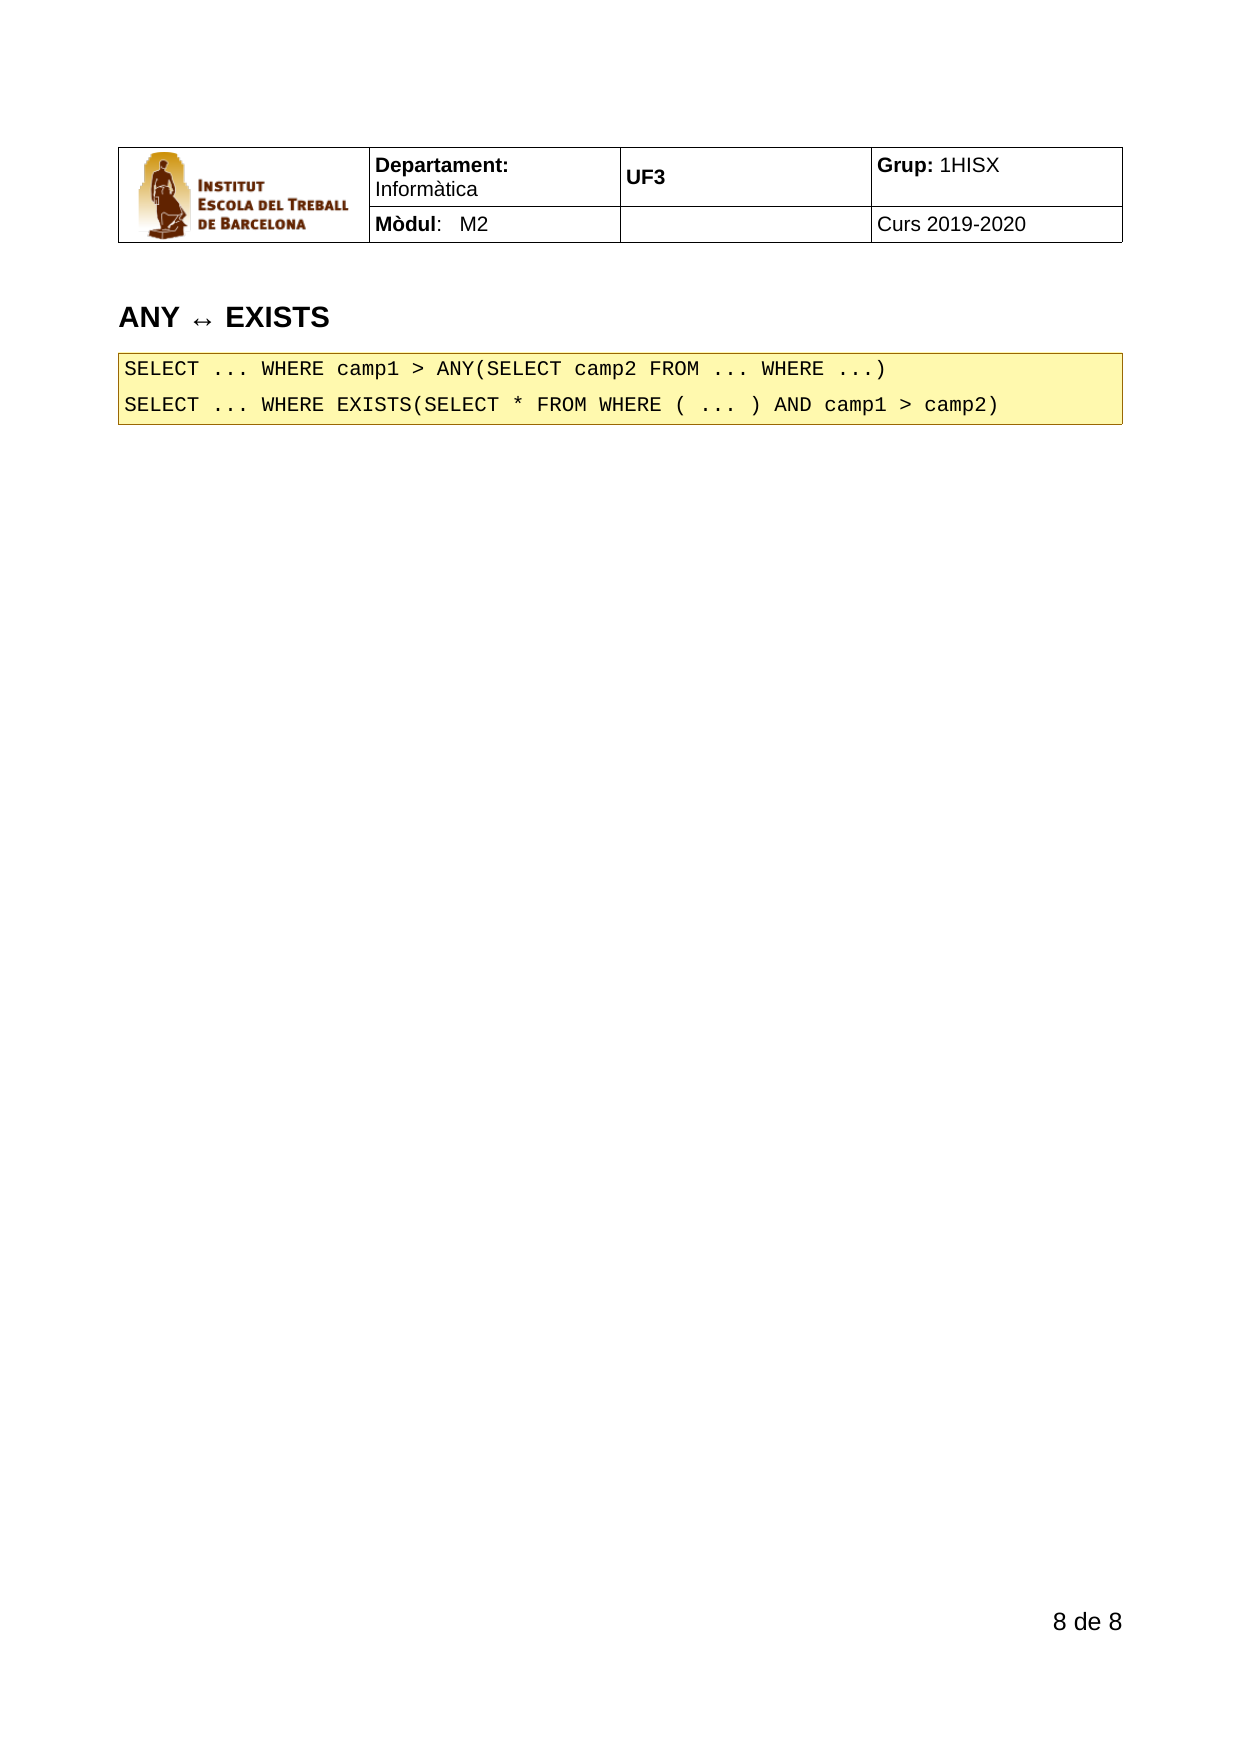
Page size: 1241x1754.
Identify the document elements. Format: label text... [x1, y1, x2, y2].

picture [138, 152, 349, 240]
subtitle ANY ↔ EXISTS [118, 300, 1122, 334]
text SELECT ... WHERE camp1 > ANY(SELECT camp2 FROM ... WHERE ...) [119, 354, 1122, 382]
text SELECT ... WHERE EXISTS(SELECT * FROM WHERE ( ... ) AND camp1 > camp2) [119, 388, 1122, 424]
